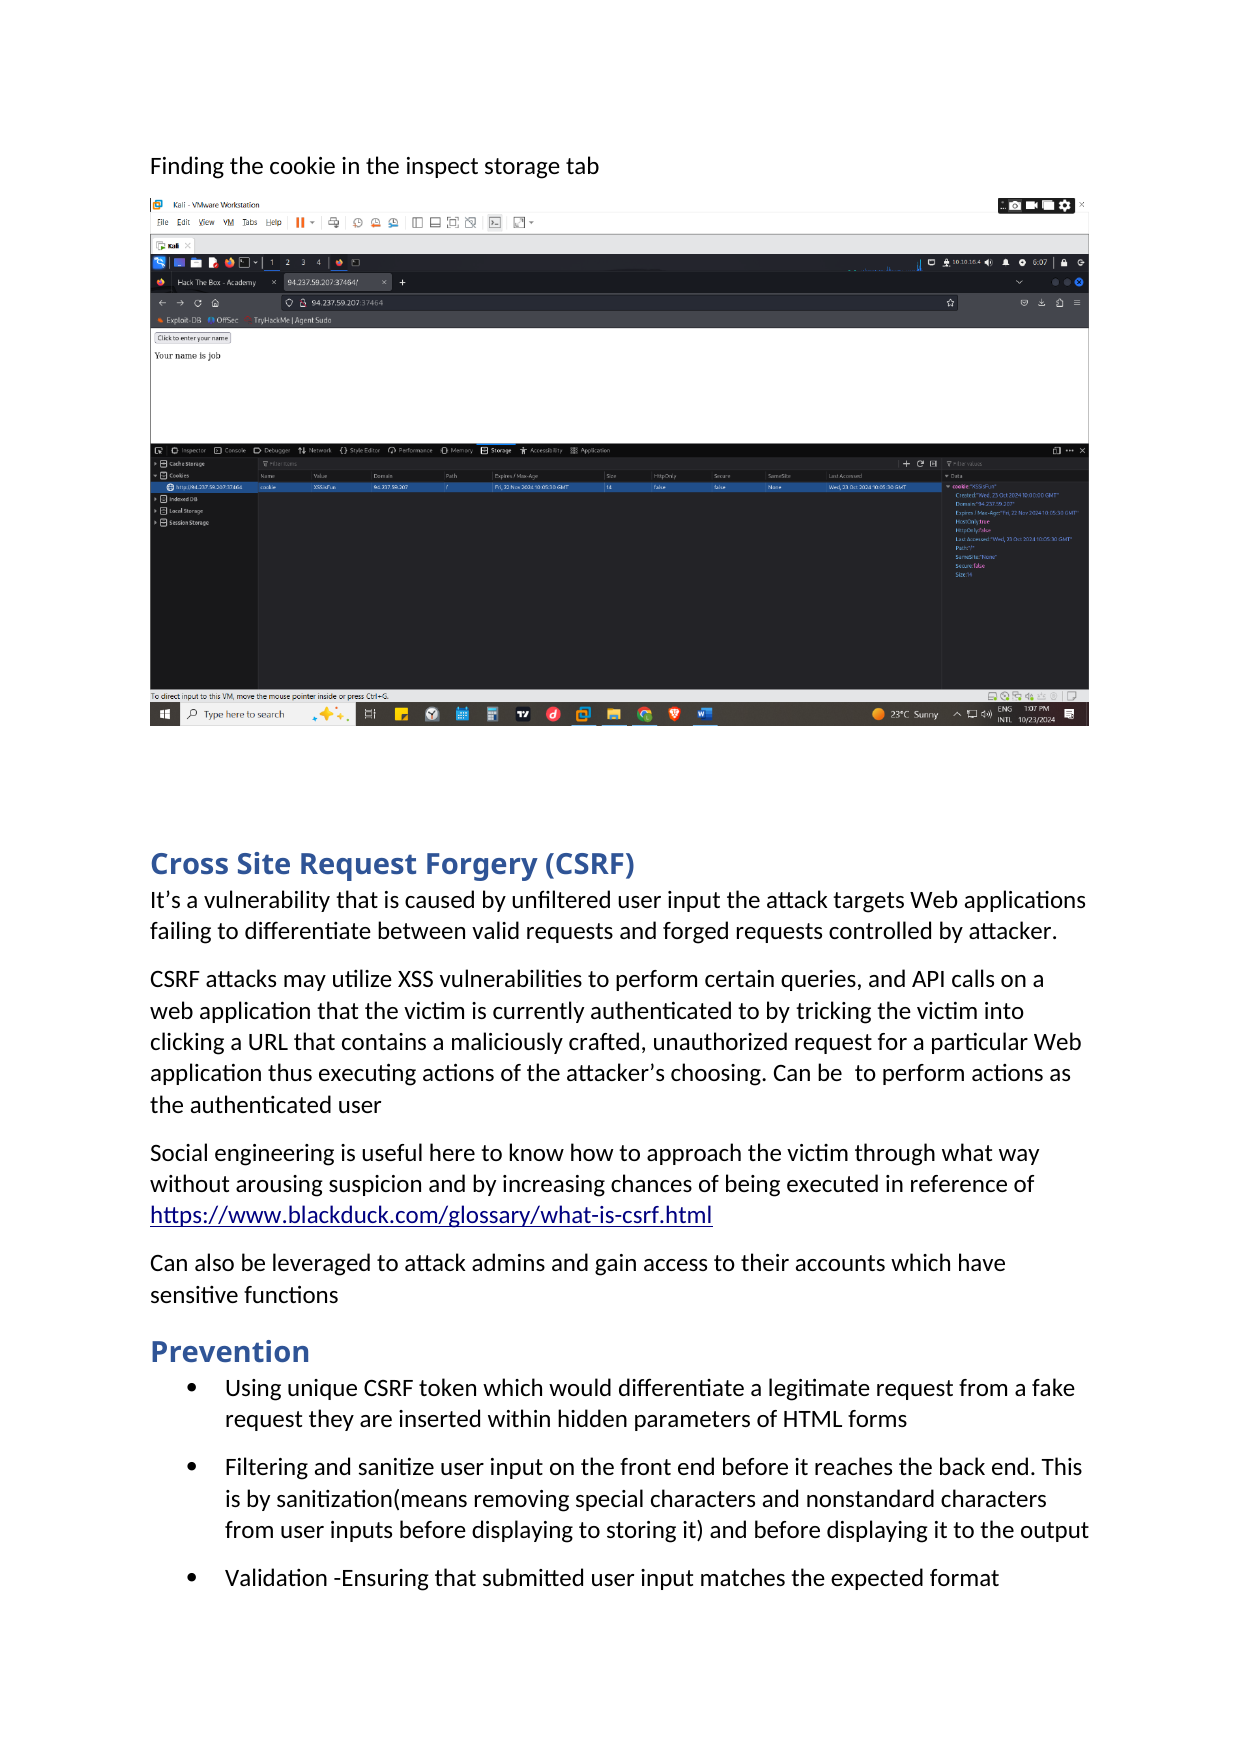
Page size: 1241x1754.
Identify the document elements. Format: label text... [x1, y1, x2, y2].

list Validation -Ensuring that submitted user input matches the expected format [187, 1562, 1090, 1593]
text CSRF attacks may utilize XSS vulnerabilities to perform certain queries, and API calls on a web application that the victim is currently authenticated to by tricking the victim into clicking a URL that contains a maliciously crafted, unauthorized request for a particular Web application thus executing actions of the attacker’s choosing. Can be to perform actions as the authenticated user [150, 963, 1090, 1119]
text Can also be leveraged to attack admins and gain access to their accounts which have sensitive functions [150, 1248, 1090, 1309]
subtitle Prevention [150, 1331, 1090, 1371]
list Using unique CSRF token which would differentiate a legitimate request from a fake request they are inserted within hidden parameters of HTML forms [187, 1372, 1090, 1434]
subtitle Cross Site Request Forgery (CSRF) [150, 843, 1090, 883]
text It’s a vulnerability that is caused by unfiltered user input the attack targets Web applications failing to differentiate between valid requests and forged requests controlled by attacker. [150, 884, 1090, 946]
text Social engineering is useful here to know how to approach the victim through what way without arousing suspicion and by increasing chances of being executed in reference of https://www.blackduck.com/glossary/what-is-csrf.html [150, 1137, 1090, 1230]
list Filtering and sanitize user input on the front end before it reaches the back end. This is by sanitization(means removing special characters and nonstandard characters from user inputs before displaying to storing it) and before displaying it to the output [187, 1451, 1090, 1544]
text Finding the cookie in the inspect storage tab [150, 150, 1090, 181]
